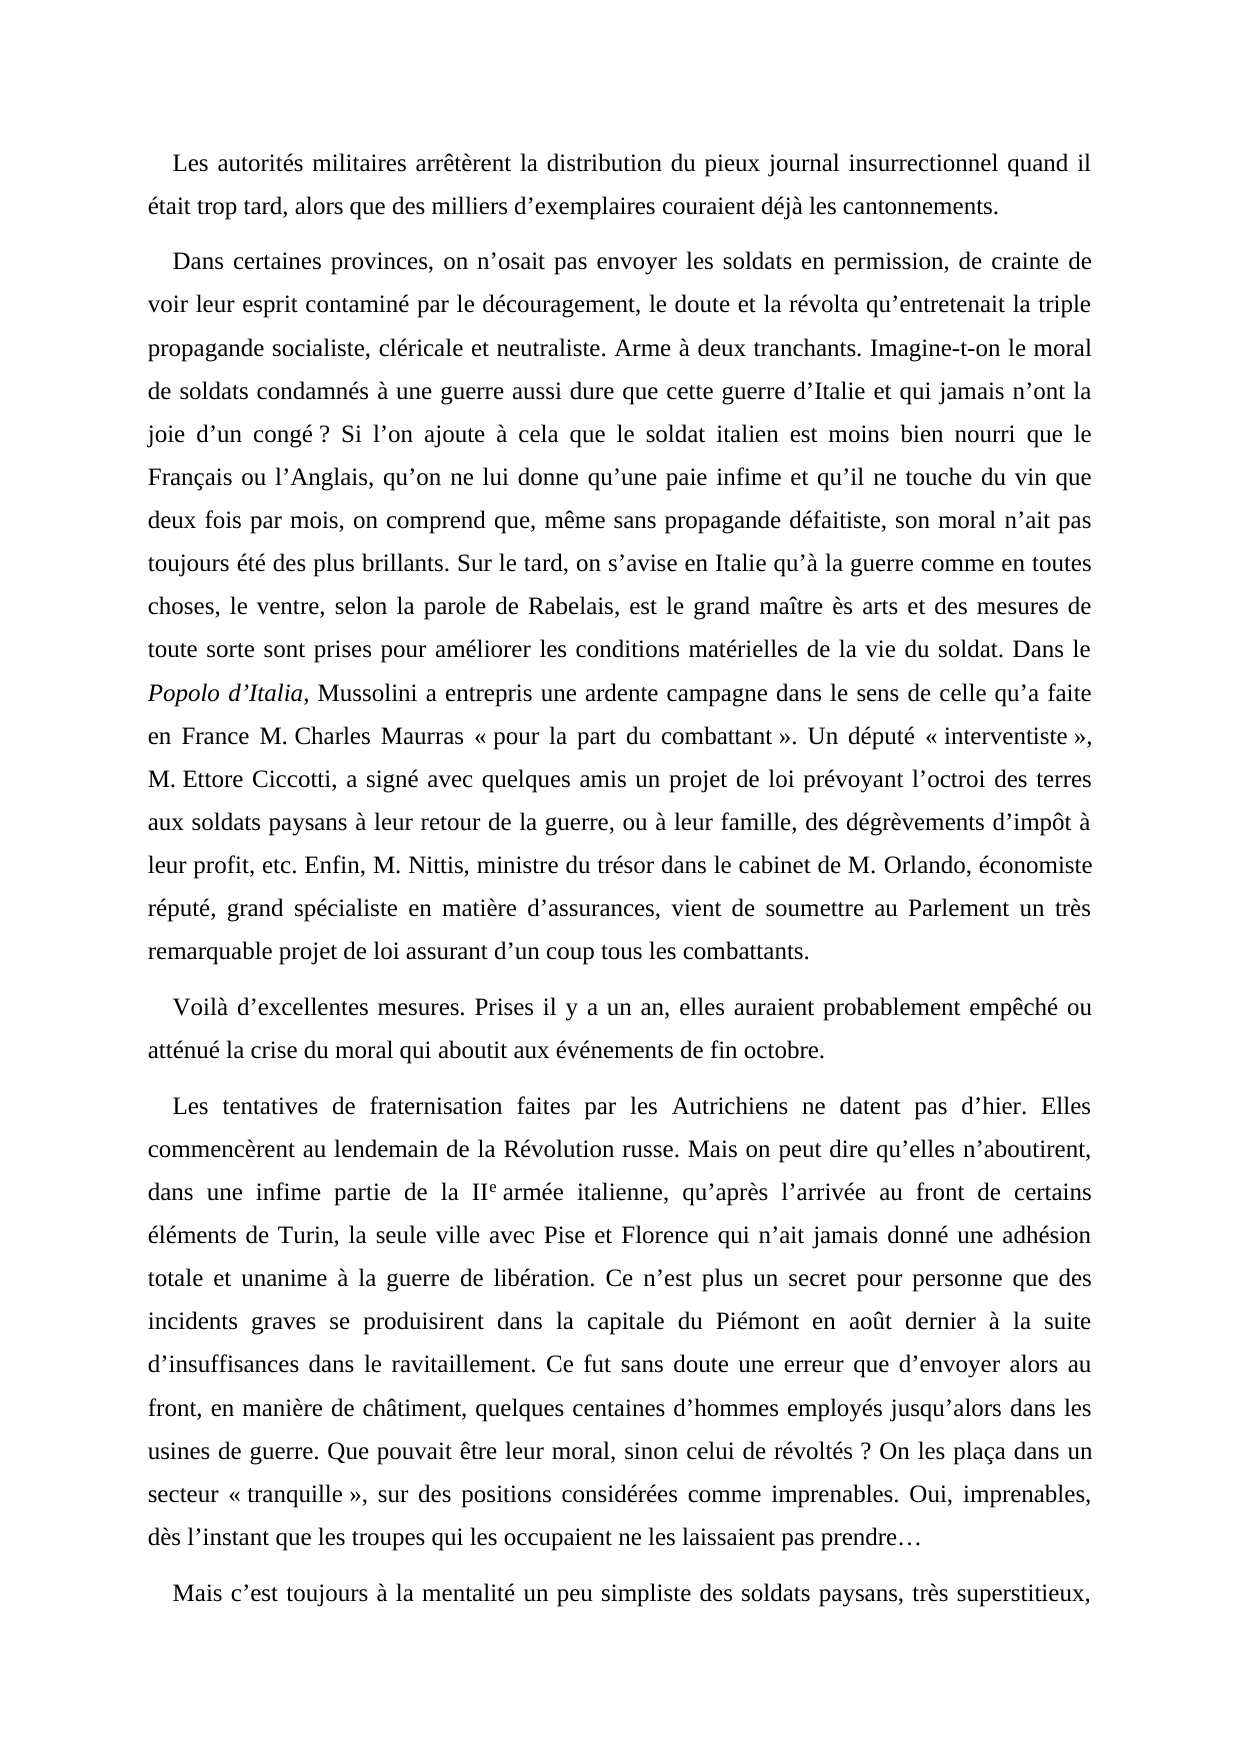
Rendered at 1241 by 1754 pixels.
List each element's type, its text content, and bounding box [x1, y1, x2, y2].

text Les tentatives de fraternisation faites par les Autrichiens ne datent pas d’hier. Elles commencèrent au lendemain de la Révolution russe. Mais on peut dire qu’elles n’aboutirent, dans une infime partie de la IIe armée italienne, qu’après l’arrivée au front de certains éléments de Turin, la seule ville avec Pise et Florence qui n’ait jamais donné une adhésion totale et unanime à la guerre de libération. Ce n’est plus un secret pour personne que des incidents graves se produisirent dans la capitale du Piémont en août dernier à la suite d’insuffisances dans le ravitaillement. Ce fut sans doute une erreur que d’envoyer alors au front, en manière de châtiment, quelques centaines d’hommes employés jusqu’alors dans les usines de guerre. Que pouvait être leur moral, sinon celui de révoltés ? On les plaça dans un secteur « tranquille », sur des positions considérées comme imprenables. Oui, imprenables, dès l’instant que les troupes qui les occupaient ne les laissaient pas prendre… [148, 1091, 1093, 1551]
text Dans certaines provinces, on n’osait pas envoyer les soldats en permission, de crainte de voir leur esprit contaminé par le découragement, le doute et la révolta qu’entretenait la triple propagande socialiste, cléricale et neutraliste. Arme à deux tranchants. Imagine-t-on le moral de soldats condamnés à une guerre aussi dure que cette guerre d’Italie et qui jamais n’ont la joie d’un congé ? Si l’on ajoute à cela que le soldat italien est moins bien nourri que le Français ou l’Anglais, qu’on ne lui donne qu’une paie infime et qu’il ne touche du vin que deux fois par mois, on comprend que, même sans propagande défaitiste, son moral n’ait pas toujours été des plus brillants. Sur le tard, on s’avise en Italie qu’à la guerre comme en toutes choses, le ventre, selon la parole de Rabelais, est le grand maître ès arts et des mesures de toute sorte sont prises pour améliorer les conditions matérielles de la vie du soldat. Dans le Popolo d’Italia, Mussolini a entrepris une ardente campagne dans le sens de celle qu’a faite en France M. Charles Maurras « pour la part du combattant ». Un député « interventiste », M. Ettore Ciccotti, a signé avec quelques amis un projet de loi prévoyant l’octroi des terres aux soldats paysans à leur retour de la guerre, ou à leur famille, des dégrèvements d’impôt à leur profit, etc. Enfin, M. Nittis, ministre du trésor dans le cabinet de M. Orlando, économiste réputé, grand spécialiste en matière d’assurances, vient de soumettre au Parlement un très remarquable projet de loi assurant d’un coup tous les combattants. [148, 246, 1093, 965]
text Les autorités militaires arrêtèrent la distribution du pieux journal insurrectionnel quand il était trop tard, alors que des milliers d’exemplaires couraient déjà les cantonnements. [148, 148, 1093, 219]
text Voilà d’excellentes mesures. Prises il y a un an, elles auraient probablement empêché ou atténué la crise du moral qui aboutit aux événements de fin octobre. [148, 992, 1093, 1064]
text Mais c’est toujours à la mentalité un peu simpliste des soldats paysans, très superstitieux, [148, 1578, 1093, 1606]
